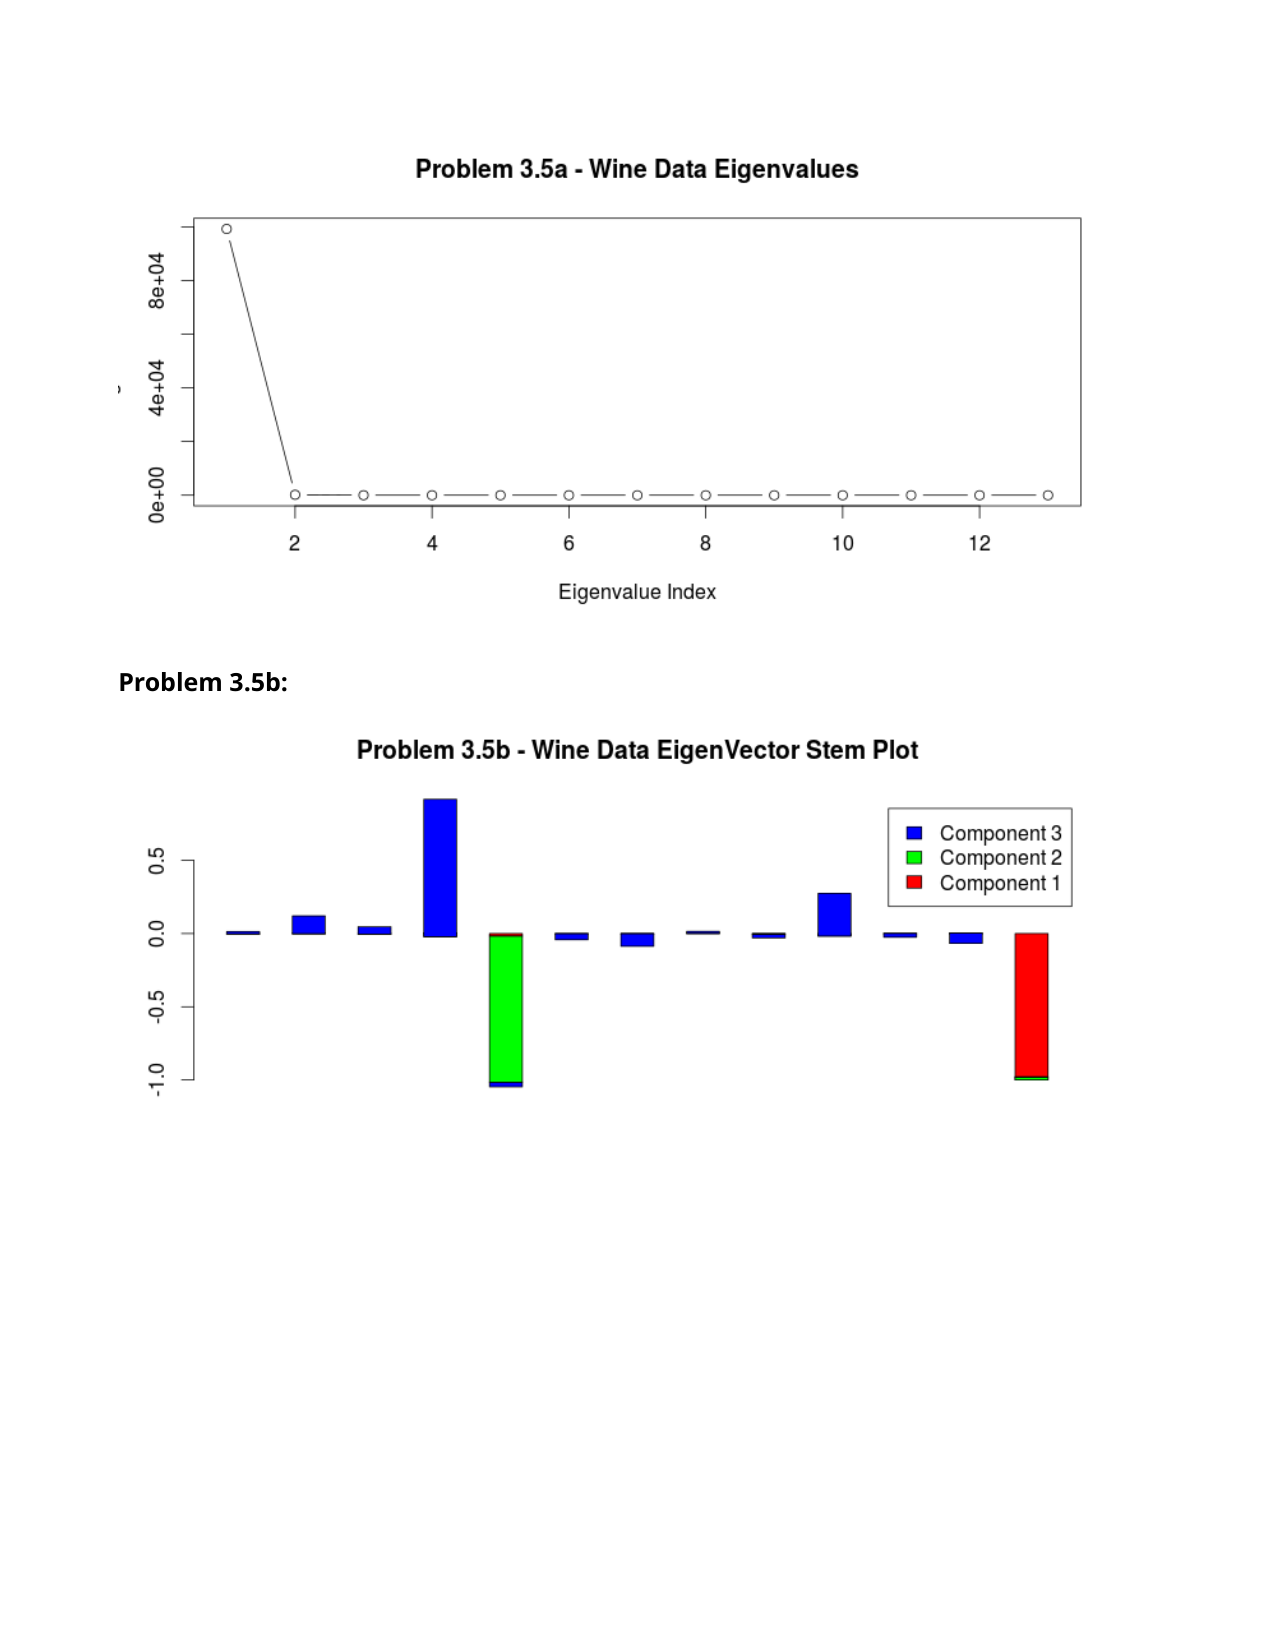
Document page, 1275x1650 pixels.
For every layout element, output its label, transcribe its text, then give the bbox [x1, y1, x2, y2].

picture [118, 699, 1157, 1212]
text Problem 3.5b: [118, 665, 1157, 699]
picture [118, 118, 1157, 631]
